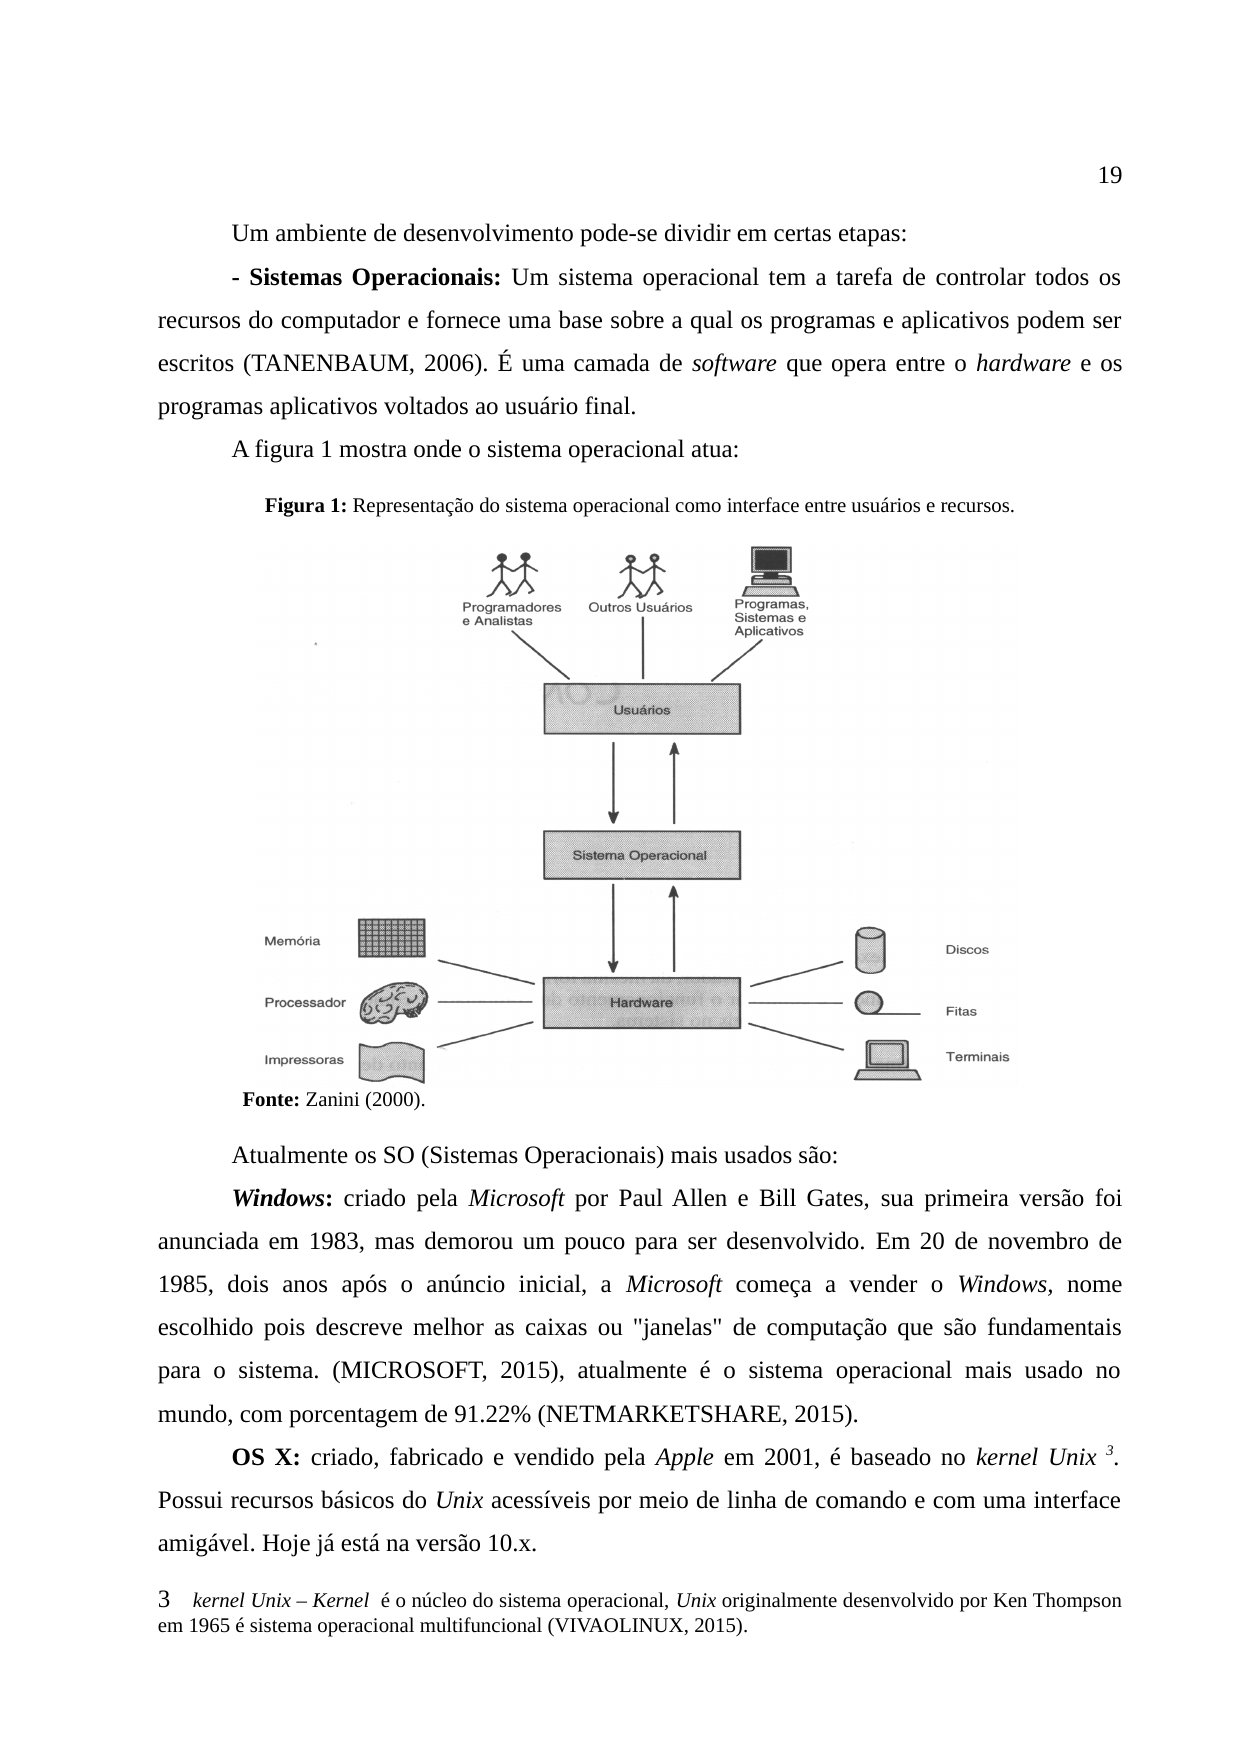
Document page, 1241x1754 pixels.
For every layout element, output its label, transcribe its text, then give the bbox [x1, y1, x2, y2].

text Fonte: Zanini (2000). [242, 542, 1038, 1111]
text A figura 1 mostra onde o sistema operacional atua: [158, 434, 1122, 463]
text Figura 1: Representação do sistema operacional como interface entre usuários e recursos. [242, 493, 1038, 517]
text Windows: criado pela Microsoft por Paul Allen e Bill Gates, sua primeira versão foi anunciada em 1983, mas demorou um pouco para ser desenvolvido. Em 20 de novembro de 1985, dois anos após o anúncio inicial, a Microsoft começa a vender o Windows, nome escolhido pois descreve melhor as caixas ou "janelas" de computação que são fundamentais para o sistema. (MICROSOFT, 2015), atualmente é o sistema operacional mais usado no mundo, com porcentagem de 91.22% (NETMARKETSHARE, 2015). [158, 1183, 1122, 1427]
text - Sistemas Operacionais: Um sistema operacional tem a tarefa de controlar todos os recursos do computador e fornece uma base sobre a qual os programas e aplicativos podem ser escritos (TANENBAUM, 2006). É uma camada de software que opera entre o hardware e os programas aplicativos voltados ao usuário final. [158, 262, 1122, 420]
picture [255, 539, 1019, 1088]
text OS X: criado, fabricado e vendido pela Apple em 2001, é baseado no kernel Unix . Possui recursos básicos do Unix acessíveis por meio de linha de comando e com uma interface amigável. Hoje já está na versão 10.x. [158, 1442, 1122, 1557]
text Atualmente os SO (Sistemas Operacionais) mais usados são: [158, 1140, 1122, 1169]
text kernel Unix – Kernel é o núcleo do sistema operacional, Unix originalmente desenvolvido por Ken Thompson em 1965 é sistema operacional multifuncional (VIVAOLINUX, 2015). [158, 1584, 1122, 1637]
text Um ambiente de desenvolvimento pode-se dividir em certas etapas: [158, 218, 1122, 247]
